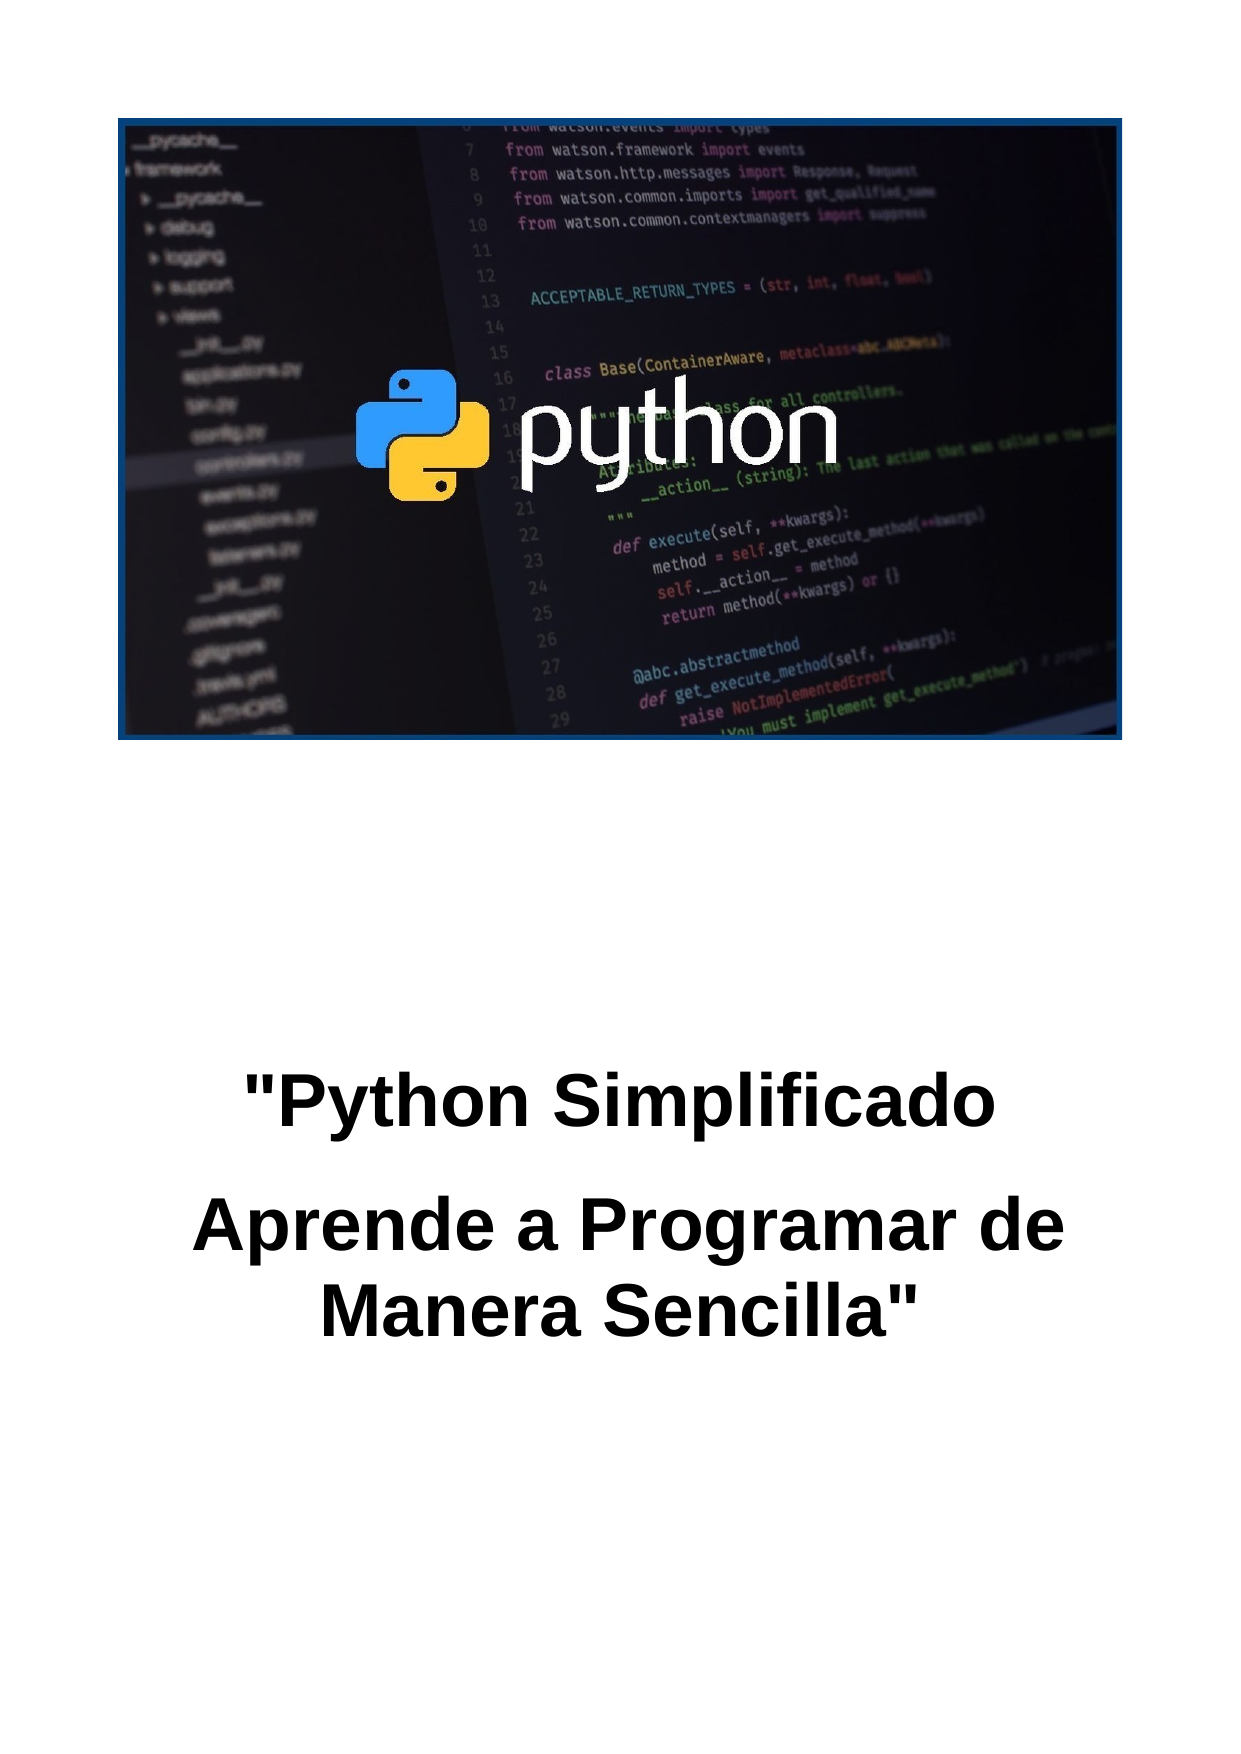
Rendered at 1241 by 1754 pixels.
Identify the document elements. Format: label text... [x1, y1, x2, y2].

picture [118, 118, 1123, 740]
title "Python Simplificado [118, 1056, 1122, 1142]
title Aprende a Programar de Manera Sencilla" [118, 1180, 1122, 1352]
